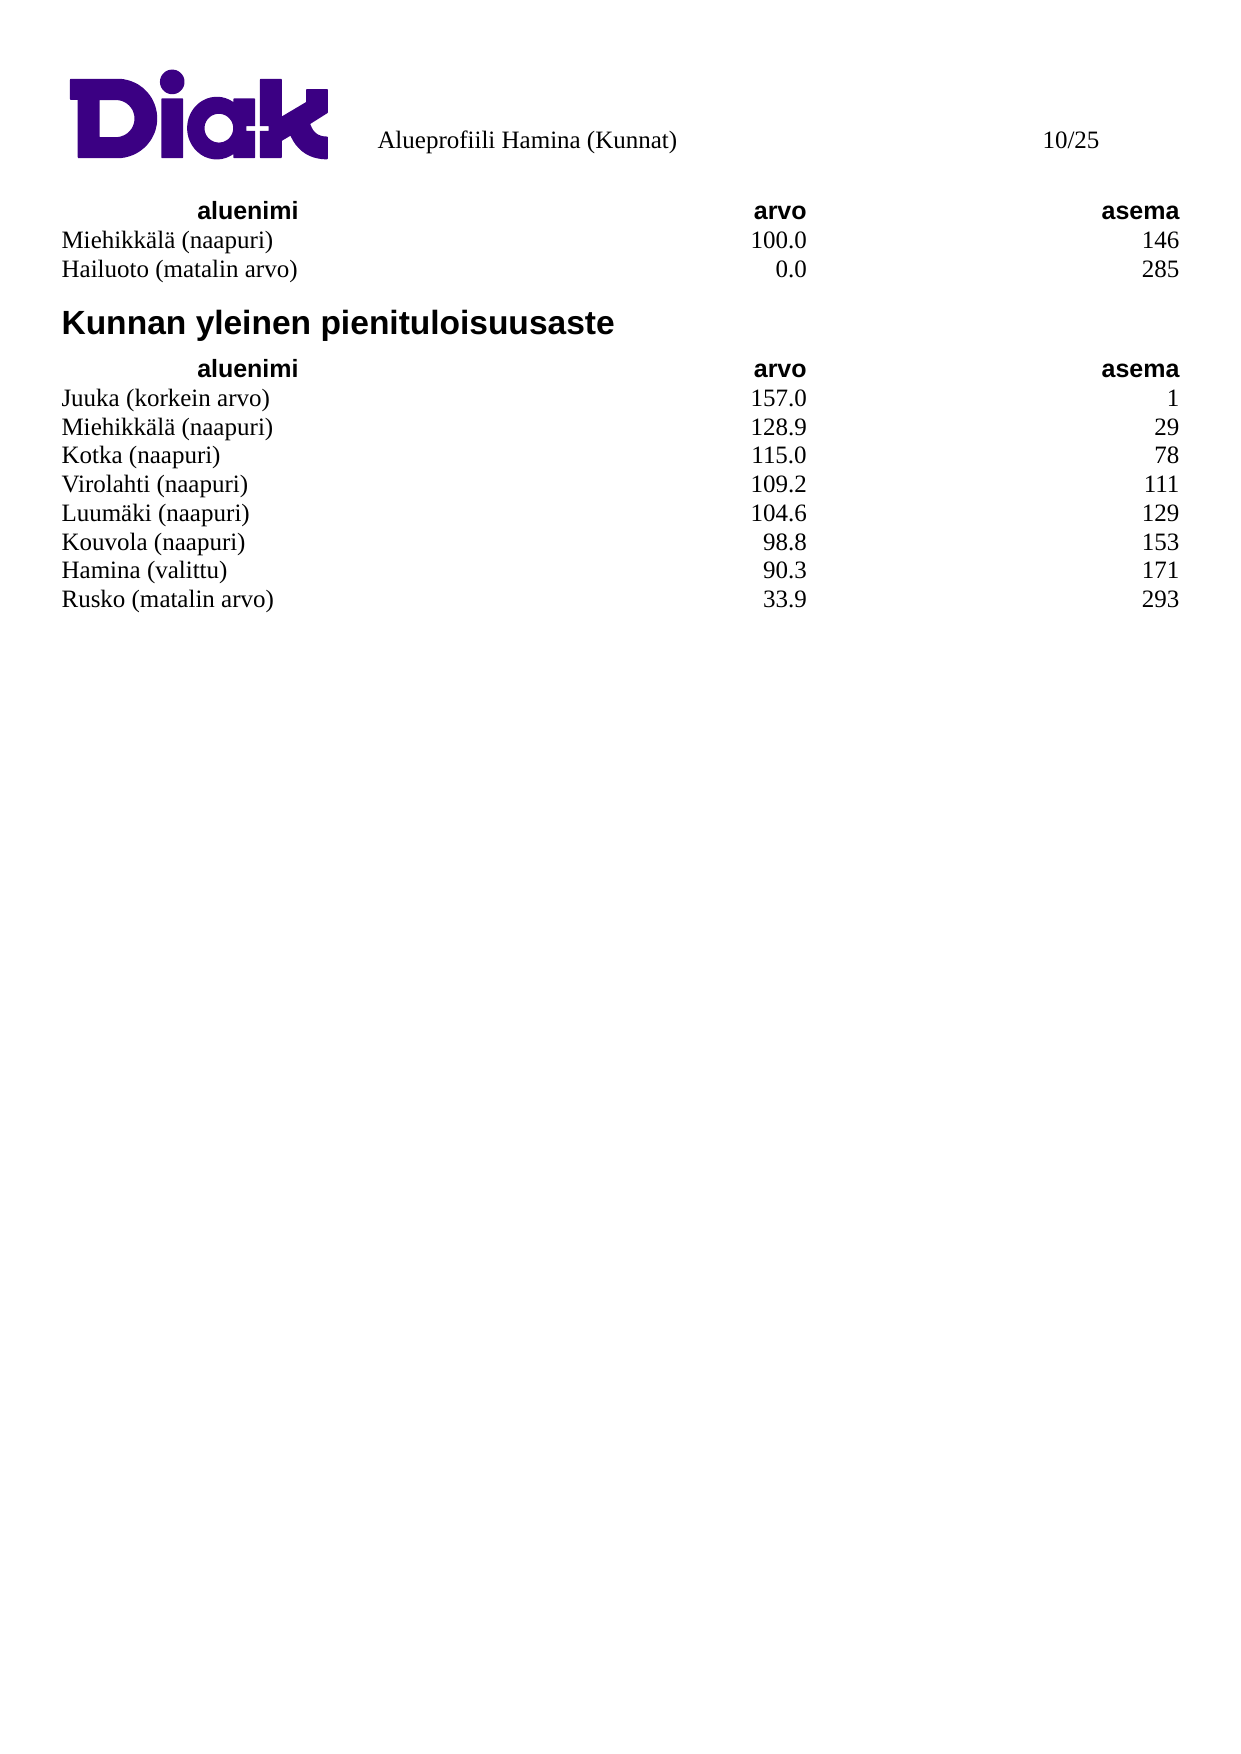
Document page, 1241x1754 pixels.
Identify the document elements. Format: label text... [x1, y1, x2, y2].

table_cell Kotka (naapuri) [61, 441, 434, 469]
table_header aluenimi [61, 196, 434, 225]
table_cell Luumäki (naapuri) [61, 498, 434, 527]
table_header asema [806, 196, 1179, 225]
table_header aluenimi [61, 354, 434, 383]
table_cell 33.9 [434, 584, 806, 613]
table_header arvo [434, 354, 806, 383]
table_cell Kouvola (naapuri) [61, 527, 434, 556]
table_cell 129 [806, 498, 1179, 527]
table_cell 153 [806, 527, 1179, 556]
table_cell 111 [806, 469, 1179, 498]
table_cell 90.3 [434, 556, 806, 584]
table_cell 146 [806, 225, 1179, 254]
table_cell 29 [806, 412, 1179, 441]
table_header asema [806, 354, 1179, 383]
table_cell 128.9 [434, 412, 806, 441]
table_cell 0.0 [434, 254, 806, 282]
table_cell 98.8 [434, 527, 806, 556]
table_header arvo [434, 196, 806, 225]
table_cell 100.0 [434, 225, 806, 254]
table_cell Virolahti (naapuri) [61, 469, 434, 498]
table_cell Hailuoto (matalin arvo) [61, 254, 434, 282]
table_cell 171 [806, 556, 1179, 584]
table_cell Hamina (valittu) [61, 556, 434, 584]
table_cell 285 [806, 254, 1179, 282]
table_cell Rusko (matalin arvo) [61, 584, 434, 613]
table_cell Miehikkälä (naapuri) [61, 225, 434, 254]
table_cell 157.0 [434, 383, 806, 412]
table_cell Miehikkälä (naapuri) [61, 412, 434, 441]
table_cell 104.6 [434, 498, 806, 527]
table_cell 109.2 [434, 469, 806, 498]
subtitle Kunnan yleinen pienituloisuusaste [61, 303, 1179, 342]
table_cell 1 [806, 383, 1179, 412]
table_cell 78 [806, 441, 1179, 469]
table_cell 115.0 [434, 441, 806, 469]
table_cell Juuka (korkein arvo) [61, 383, 434, 412]
table_cell 293 [806, 584, 1179, 613]
